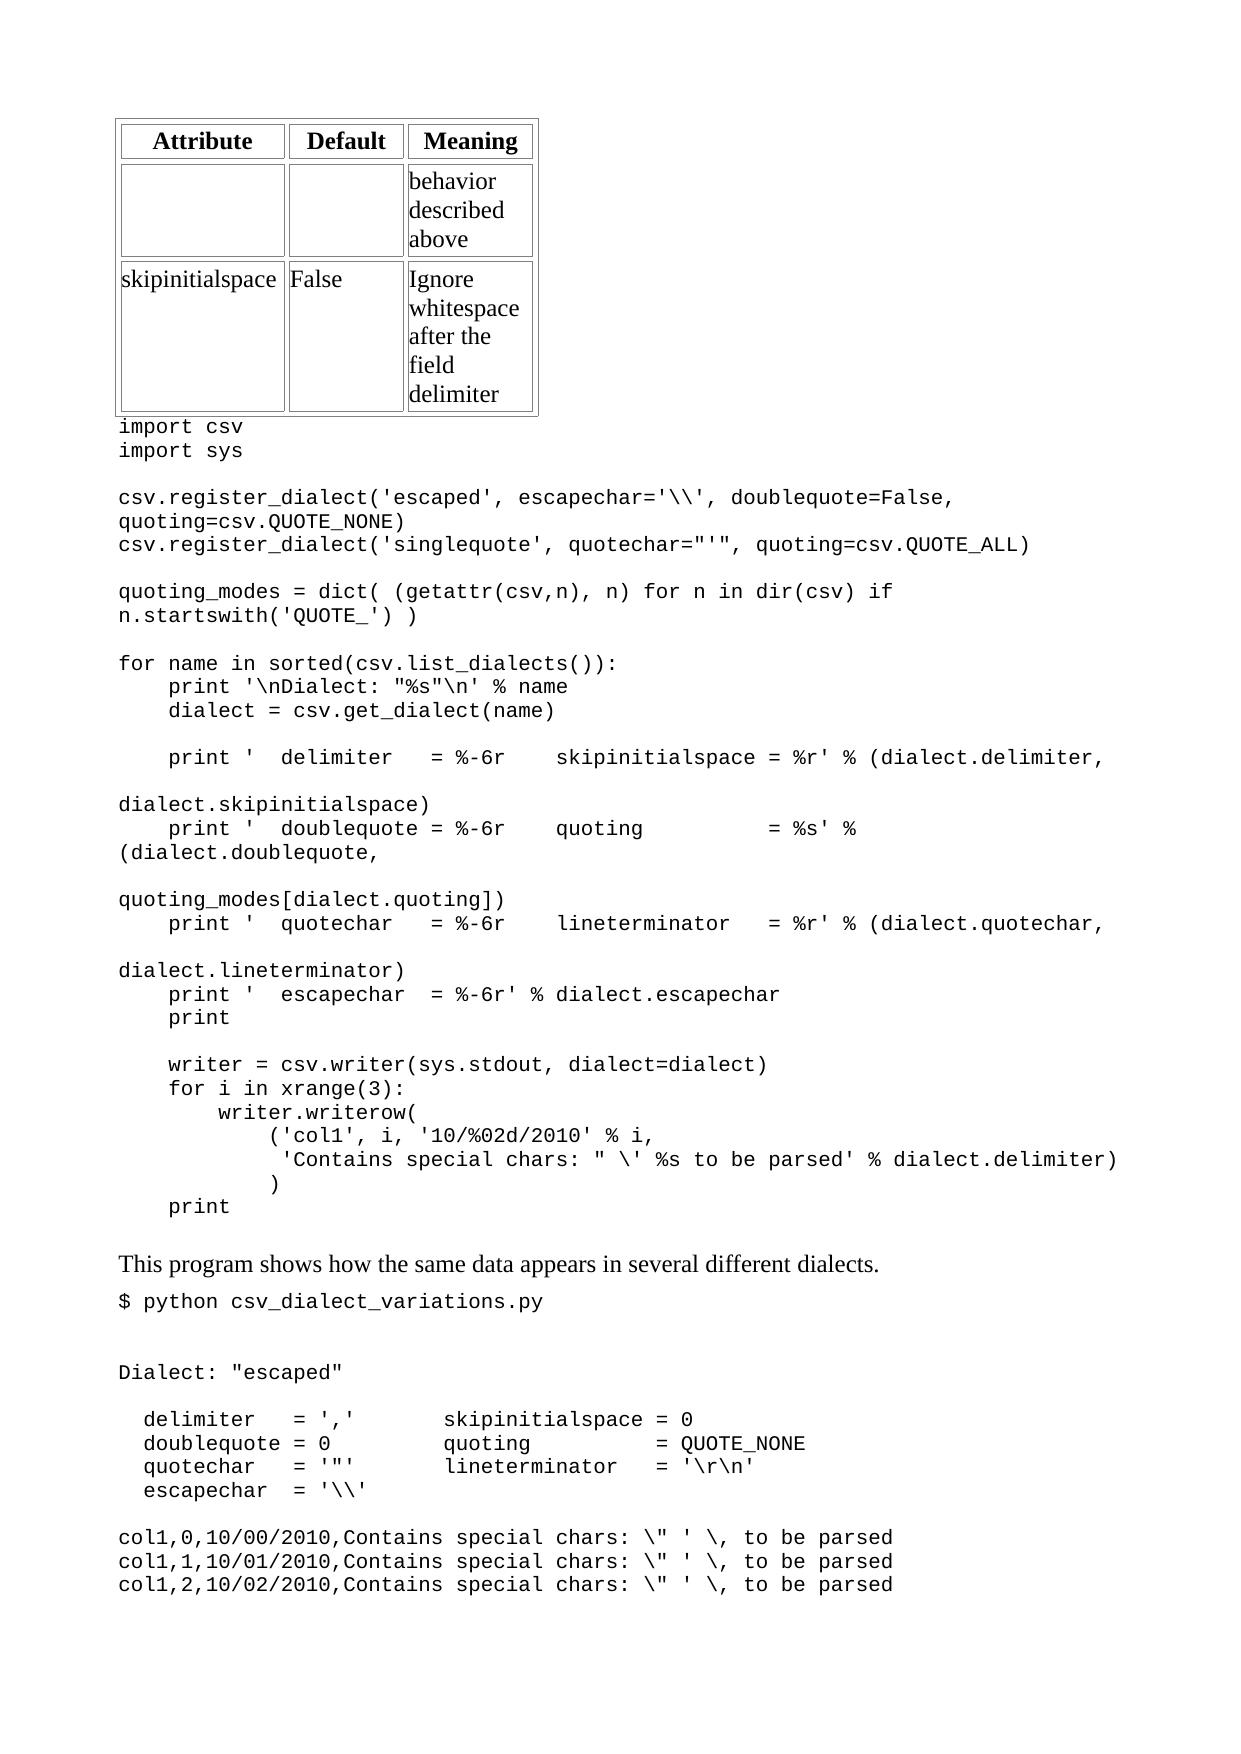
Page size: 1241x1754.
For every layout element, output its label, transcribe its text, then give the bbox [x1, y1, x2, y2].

table_cell skipinitialspace [118, 256, 287, 411]
text ('col1', i, '10/%02d/2010' % i, [118, 1125, 1122, 1149]
text print '\nDialect: "%s"\n' % name [118, 676, 1122, 700]
text print [118, 1007, 1122, 1031]
table_cell False [287, 256, 406, 411]
text quotechar = '"' lineterminator = '\r\n' [118, 1456, 1122, 1480]
text for i in xrange(3): [118, 1078, 1122, 1102]
table_cell [118, 158, 287, 256]
text dialect = csv.get_dialect(name) [118, 700, 1122, 723]
text for name in sorted(csv.list_dialects()): [118, 652, 1122, 676]
text writer = csv.writer(sys.stdout, dialect=dialect) [118, 1054, 1122, 1078]
text import sys [118, 440, 1122, 463]
text Dialect: "escaped" [118, 1362, 1122, 1385]
text escapechar = '\\' [118, 1480, 1122, 1503]
text print ' quotechar = %-6r lineterminator = %r' % (dialect.quotechar, [118, 913, 1122, 936]
table_cell Ignore whitespace after the field delimiter [406, 256, 535, 411]
text 'Contains special chars: " \' %s to be parsed' % dialect.delimiter) [118, 1149, 1122, 1173]
text print [118, 1196, 1122, 1220]
text print ' escapechar = %-6r' % dialect.escapechar [118, 983, 1122, 1007]
text This program shows how the same data appears in several different dialects. [118, 1249, 1122, 1278]
text col1,0,10/00/2010,Contains special chars: \" ' \, to be parsed [118, 1527, 1122, 1551]
text quoting_modes = dict( (getattr(csv,n), n) for n in dir(csv) if n.startswith('QUOTE_') ) [118, 582, 1122, 629]
text quoting_modes[dialect.quoting]) [118, 865, 1122, 913]
text writer.writerow( [118, 1102, 1122, 1125]
text print ' doublequote = %-6r quoting = %s' % (dialect.doublequote, [118, 818, 1122, 865]
table_header Meaning [406, 119, 535, 158]
text doublequote = 0 quoting = QUOTE_NONE [118, 1433, 1122, 1456]
text col1,2,10/02/2010,Contains special chars: \" ' \, to be parsed [118, 1574, 1122, 1598]
text dialect.skipinitialspace) [118, 771, 1122, 818]
table_cell behavior described above [406, 158, 535, 256]
text print ' delimiter = %-6r skipinitialspace = %r' % (dialect.delimiter, [118, 747, 1122, 771]
table_cell [287, 158, 406, 256]
table_header Default [287, 119, 406, 158]
text ) [118, 1173, 1122, 1196]
text csv.register_dialect('singlequote', quotechar="'", quoting=csv.QUOTE_ALL) [118, 534, 1122, 558]
text col1,1,10/01/2010,Contains special chars: \" ' \, to be parsed [118, 1551, 1122, 1574]
text import csv [118, 416, 1122, 440]
text delimiter = ',' skipinitialspace = 0 [118, 1409, 1122, 1433]
text dialect.lineterminator) [118, 936, 1122, 983]
table_header Attribute [118, 119, 287, 158]
text $ python csv_dialect_variations.py [118, 1291, 1122, 1314]
text csv.register_dialect('escaped', escapechar='\\', doublequote=False, quoting=csv.QUOTE_NONE) [118, 487, 1122, 534]
